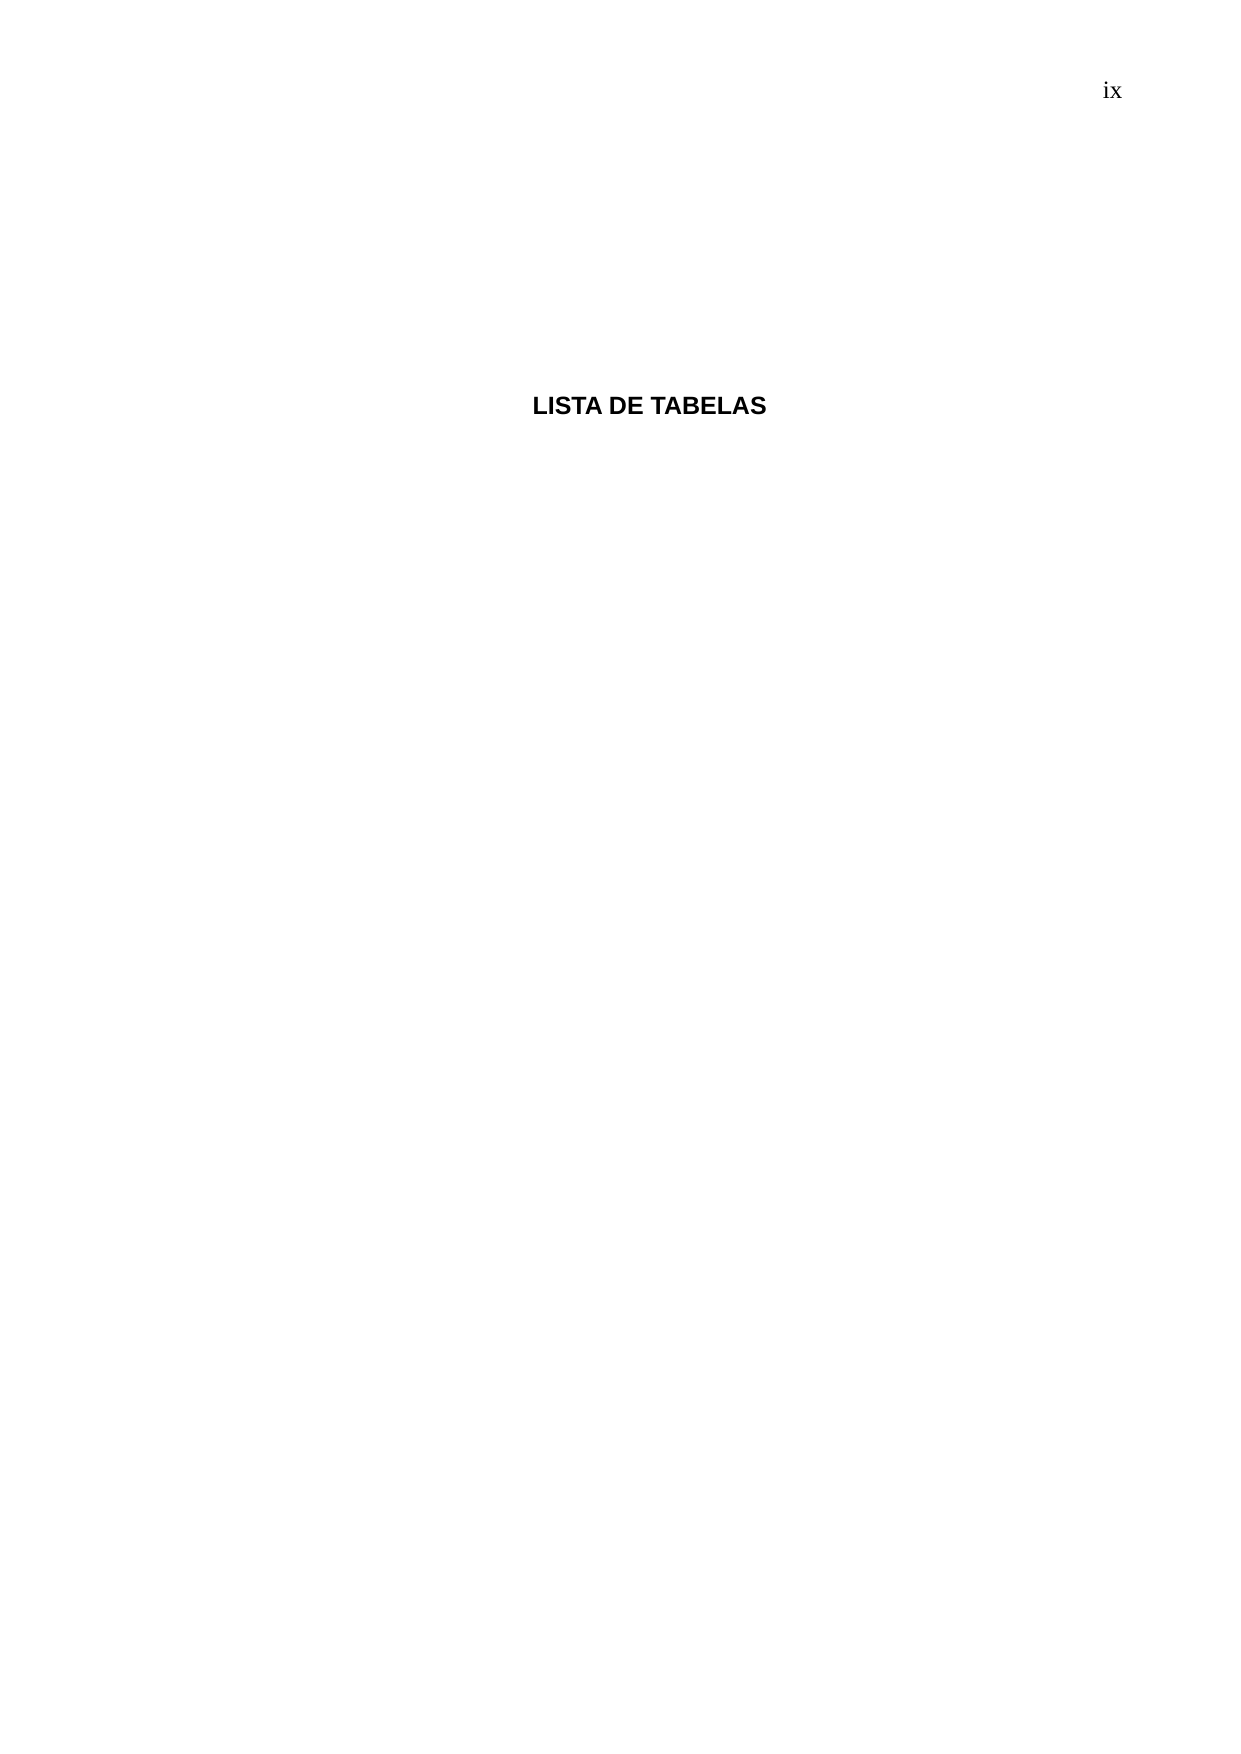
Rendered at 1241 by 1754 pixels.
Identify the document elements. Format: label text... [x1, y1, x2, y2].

text LISTA DE TABELAS [177, 391, 1122, 420]
